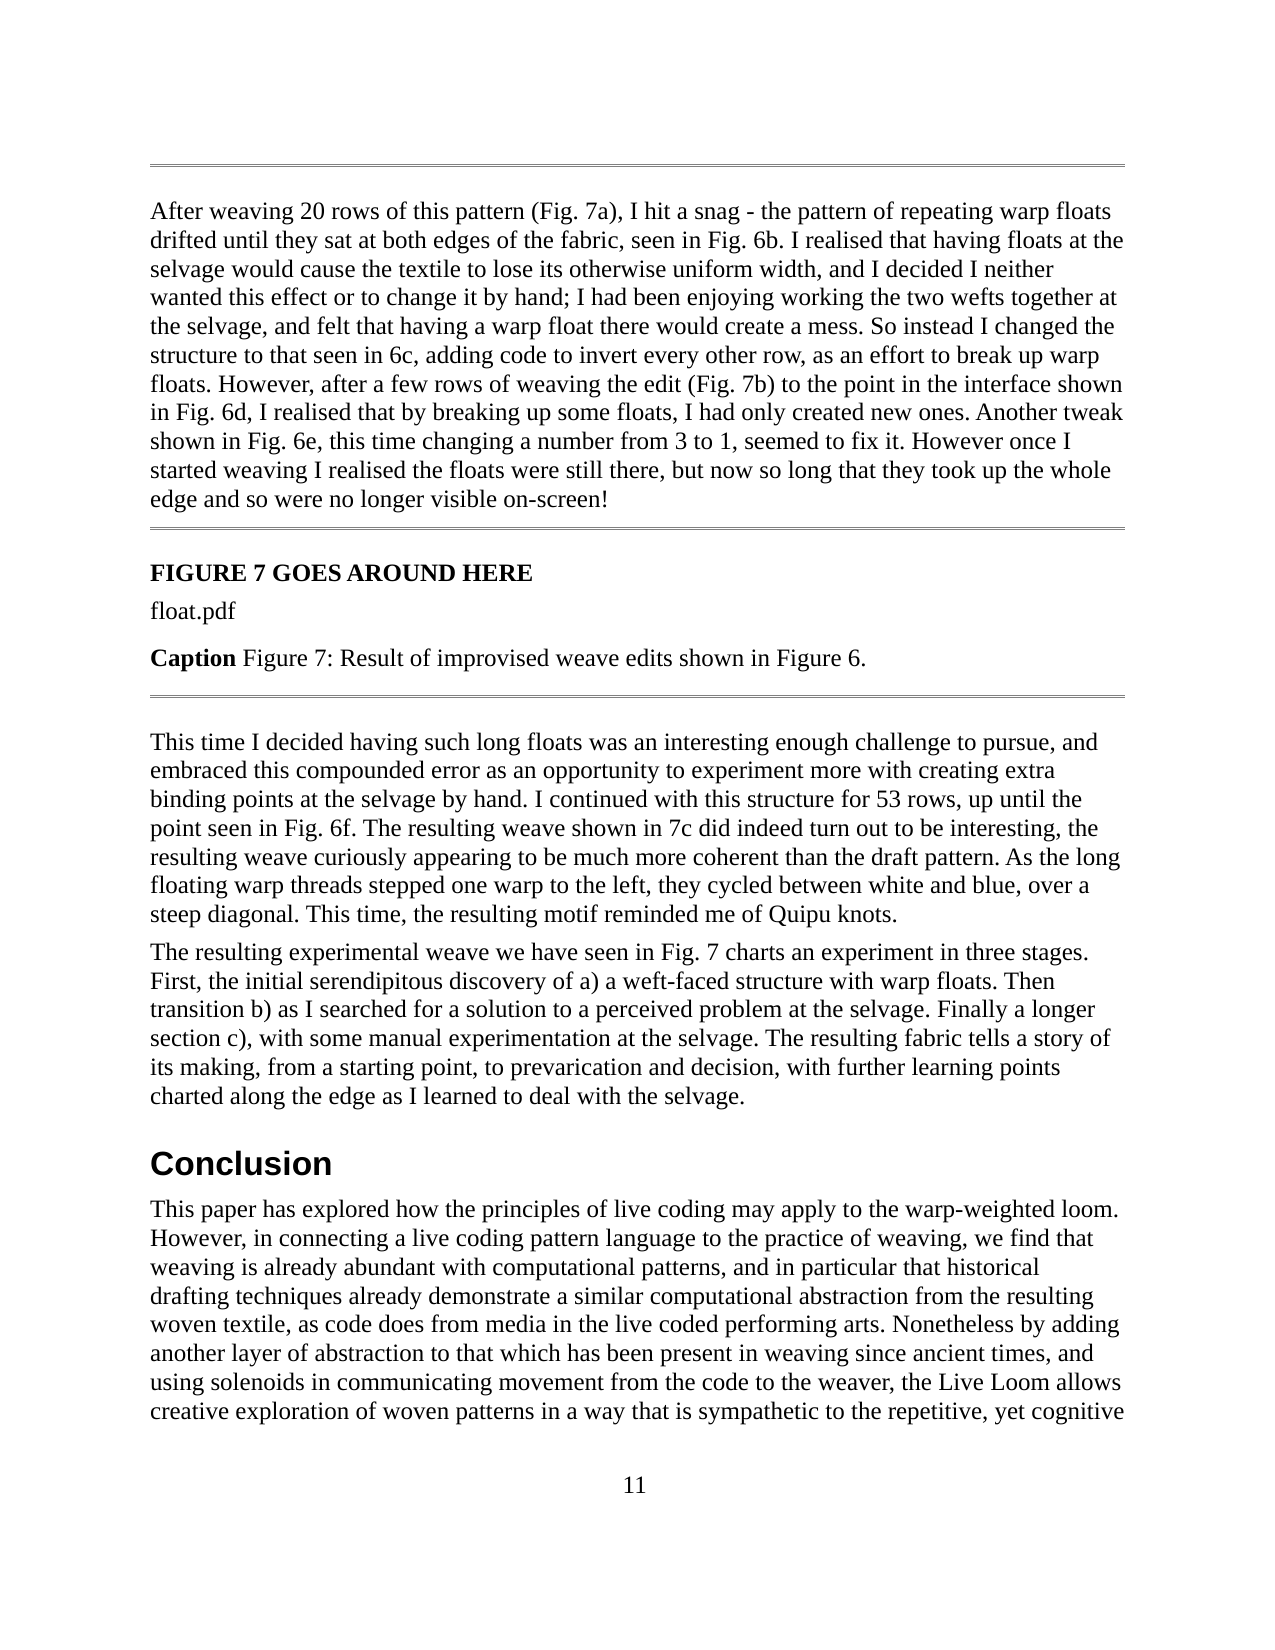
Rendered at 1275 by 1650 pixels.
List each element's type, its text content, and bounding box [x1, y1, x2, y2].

text This time I decided having such long floats was an interesting enough challenge to pursue, and embraced this compounded error as an opportunity to experiment more with creating extra binding points at the selvage by hand. I continued with this structure for 53 rows, up until the point seen in Fig. 6f. The resulting weave shown in 7c did indeed turn out to be interesting, the resulting weave curiously appearing to be much more coherent than the draft pattern. As the long floating warp threads stepped one warp to the left, they cycled between white and blue, over a steep diagonal. This time, the resulting motif reminded me of Quipu knots. [150, 727, 1125, 928]
text float.pdf [150, 596, 1125, 625]
text After weaving 20 rows of this pattern (Fig. 7a), I hit a snag - the pattern of repeating warp floats drifted until they sat at both edges of the fabric, seen in Fig. 6b. I realised that having floats at the selvage would cause the textile to lose its otherwise uniform width, and I decided I neither wanted this effect or to change it by hand; I had been enjoying working the two wefts together at the selvage, and felt that having a warp float there would create a mess. So instead I changed the structure to that seen in 6c, adding code to invert every other row, as an effort to break up warp floats. However, after a few rows of weaving the edit (Fig. 7b) to the point in the interface shown in Fig. 6d, I realised that by breaking up some floats, I had only created new ones. Another tweak shown in Fig. 6e, this time changing a number from 3 to 1, seemed to fix it. However once I started weaving I realised the floats were still there, but now so long that they took up the whole edge and so were no longer visible on-screen! [150, 196, 1125, 512]
text FIGURE 7 GOES AROUND HERE [150, 558, 1125, 587]
text This paper has explored how the principles of live coding may apply to the warp-weighted loom. However, in connecting a live coding pattern language to the practice of weaving, we find that weaving is already abundant with computational patterns, and in particular that historical drafting techniques already demonstrate a similar computational abstraction from the resulting woven textile, as code does from media in the live coded performing arts. Nonetheless by adding another layer of abstraction to that which has been present in weaving since ancient times, and using solenoids in communicating movement from the code to the weaver, the Live Loom allows creative exploration of woven patterns in a way that is sympathetic to the repetitive, yet cognitive [150, 1194, 1125, 1424]
text The resulting experimental weave we have seen in Fig. 7 charts an experiment in three stages. First, the initial serendipitous discovery of a) a weft-faced structure with warp floats. Then transition b) as I searched for a solution to a perceived problem at the selvage. Finally a longer section c), with some manual experimentation at the selvage. The resulting fabric tells a story of its making, from a starting point, to prevarication and decision, with further learning points charted along the edge as I learned to deal with the selvage. [150, 937, 1125, 1109]
subtitle Conclusion [150, 1143, 1125, 1182]
text Caption Figure 7: Result of improvised weave edits shown in Figure 6. [150, 643, 1125, 672]
